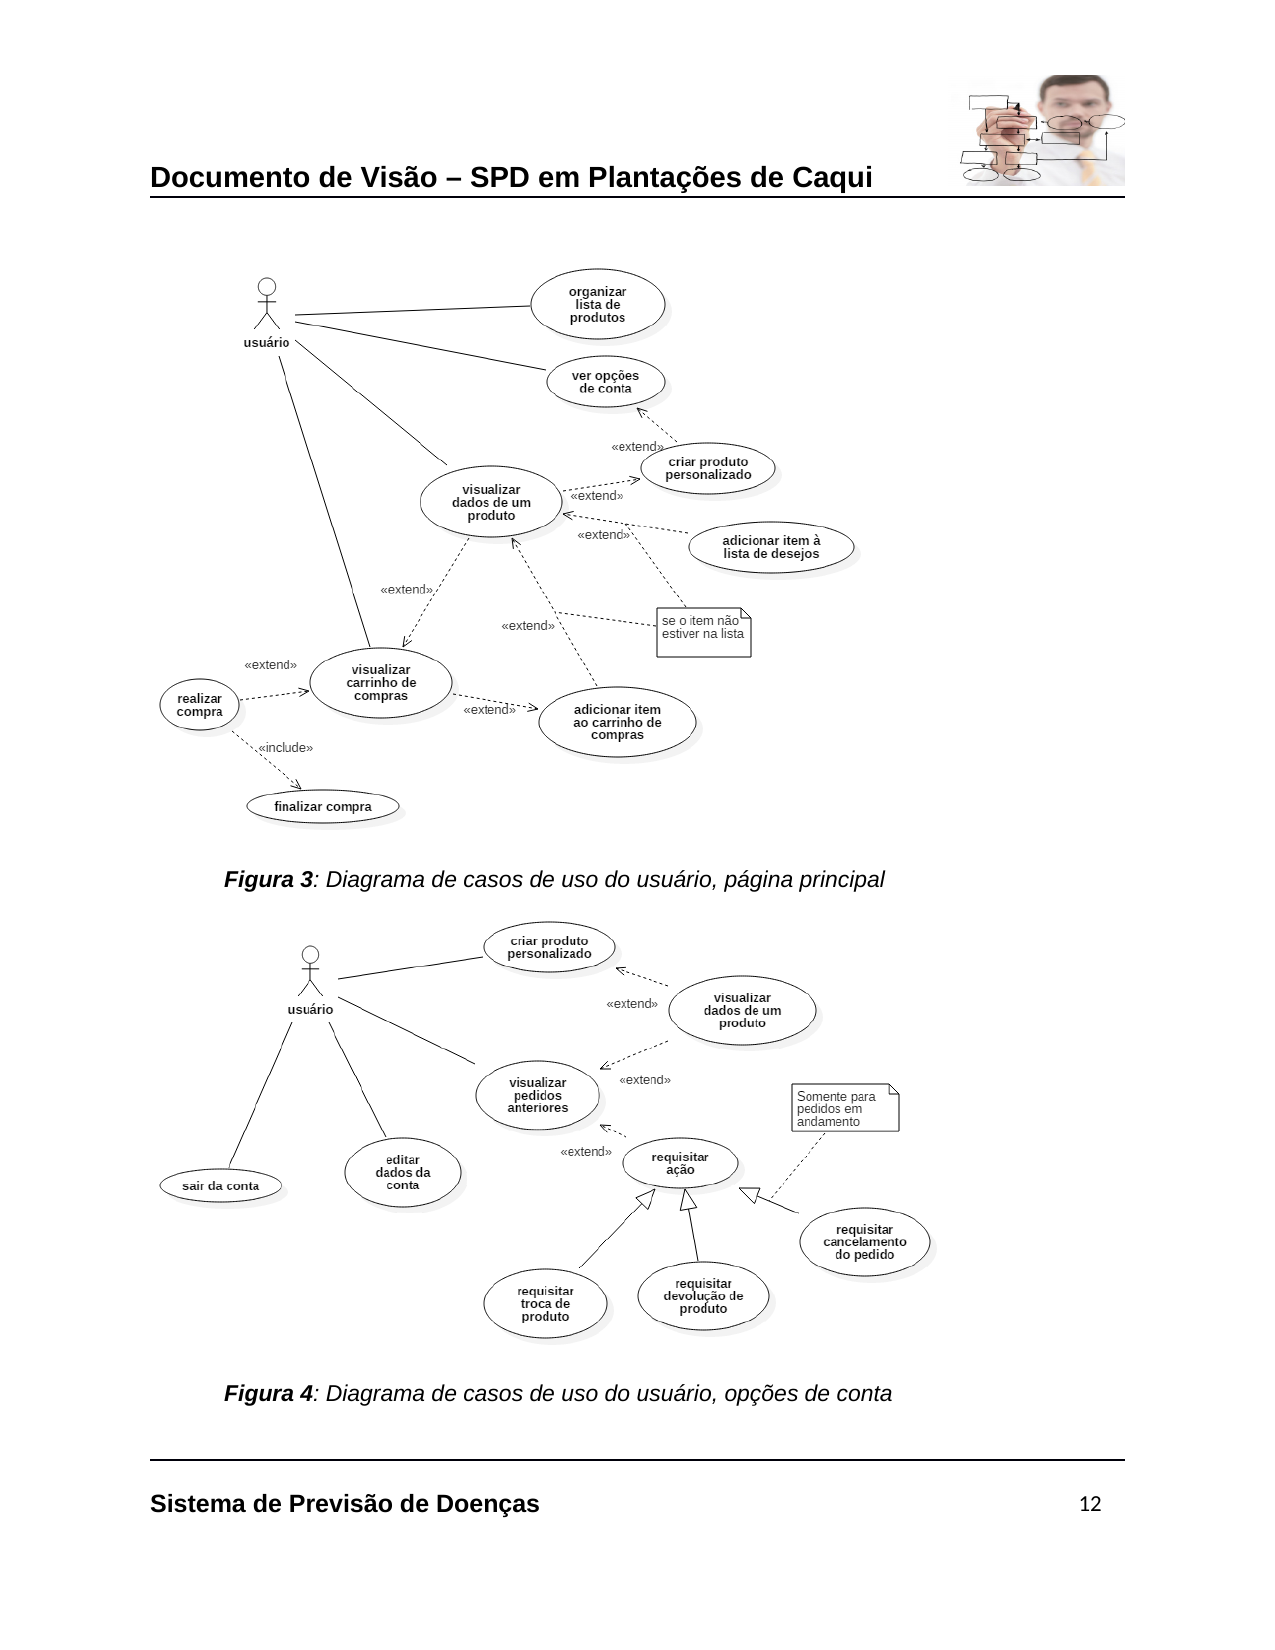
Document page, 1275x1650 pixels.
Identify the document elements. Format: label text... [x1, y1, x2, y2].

text Figura 3: Diagrama de casos de uso do usuário, página principal [150, 866, 1125, 892]
picture [150, 912, 968, 1376]
picture [150, 259, 893, 862]
text Figura 4: Diagrama de casos de uso do usuário, opções de conta [150, 1380, 1125, 1406]
picture [947, 75, 1125, 186]
